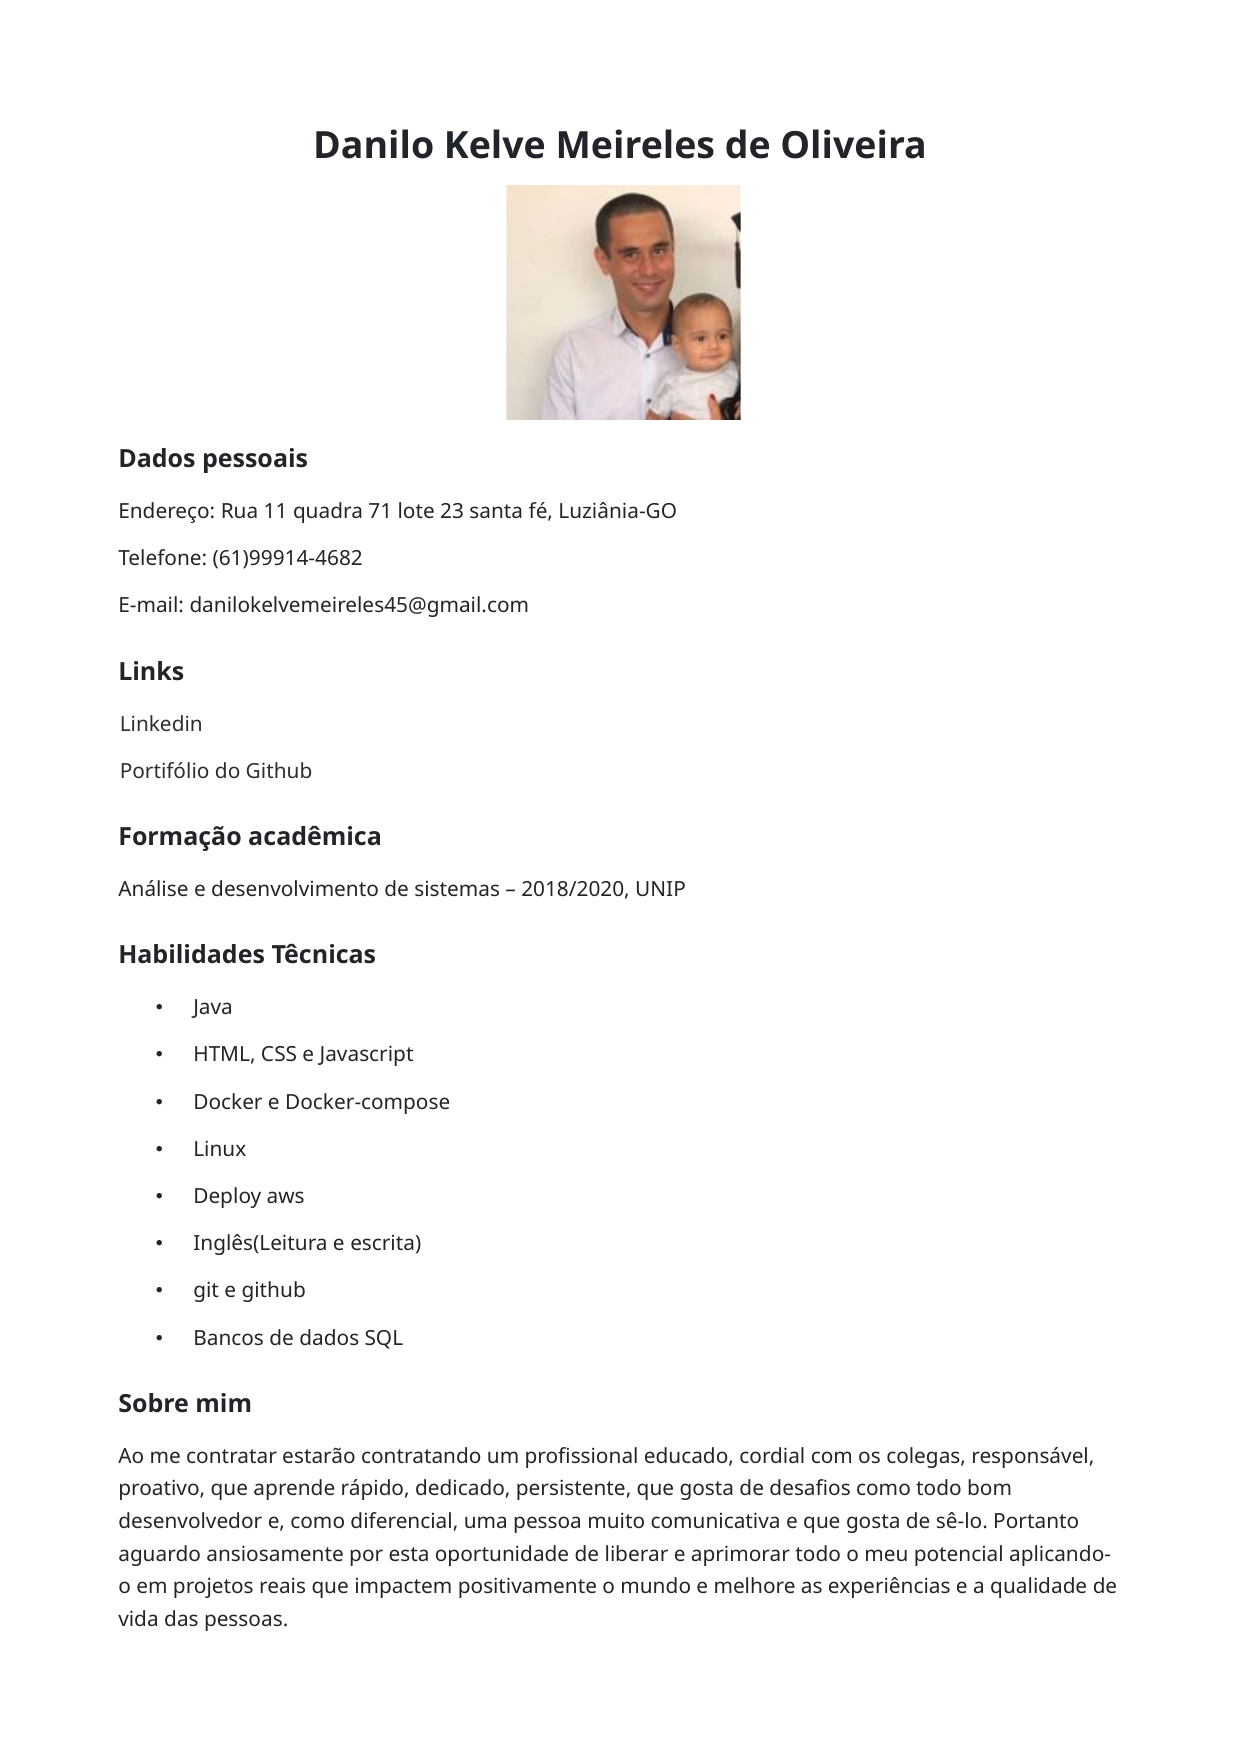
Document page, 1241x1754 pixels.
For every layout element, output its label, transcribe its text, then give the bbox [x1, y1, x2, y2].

text Telefone: (61)99914-4682 [118, 543, 1122, 572]
text Linkedin [118, 709, 1122, 737]
subtitle Sobre mim [118, 1386, 1122, 1419]
list Java [156, 992, 1122, 1021]
text Análise e desenvolvimento de sistemas – 2018/2020, UNIP [118, 874, 1122, 903]
picture [506, 185, 741, 420]
list git e github [156, 1276, 1122, 1304]
text Ao me contratar estarão contratando um profissional educado, cordial com os colegas, responsável, proativo, que aprende rápido, dedicado, persistente, que gosta de desafios como todo bom desenvolvedor e, como diferencial, uma pessoa muito comunicativa e que gosta de sê-lo. Portanto aguardo ansiosamente por esta oportunidade de liberar e aprimorar todo o meu potencial aplicando-o em projetos reais que impactem positivamente o mundo e melhore as experiências e a qualidade de vida das pessoas. [118, 1441, 1122, 1632]
text E-mail: danilokelvemeireles45@gmail.com [118, 591, 1122, 619]
list Linux [156, 1134, 1122, 1162]
text Endereço: Rua 11 quadra 71 lote 23 santa fé, Luziânia-GO [118, 496, 1122, 524]
subtitle Links [118, 653, 1122, 687]
list Docker e Docker-compose [156, 1087, 1122, 1115]
subtitle Dados pessoais [118, 441, 1122, 475]
list HTML, CSS e Javascript [156, 1039, 1122, 1068]
subtitle Habilidades Têcnicas [118, 937, 1122, 971]
list Bancos de dados SQL [156, 1323, 1122, 1351]
list Deploy aws [156, 1181, 1122, 1209]
list Inglês(Leitura e escrita) [156, 1228, 1122, 1257]
text Portifólio do Github [118, 756, 1122, 784]
subtitle Formação acadêmica [118, 819, 1122, 853]
subtitle Danilo Kelve Meireles de Oliveira [118, 118, 1122, 169]
